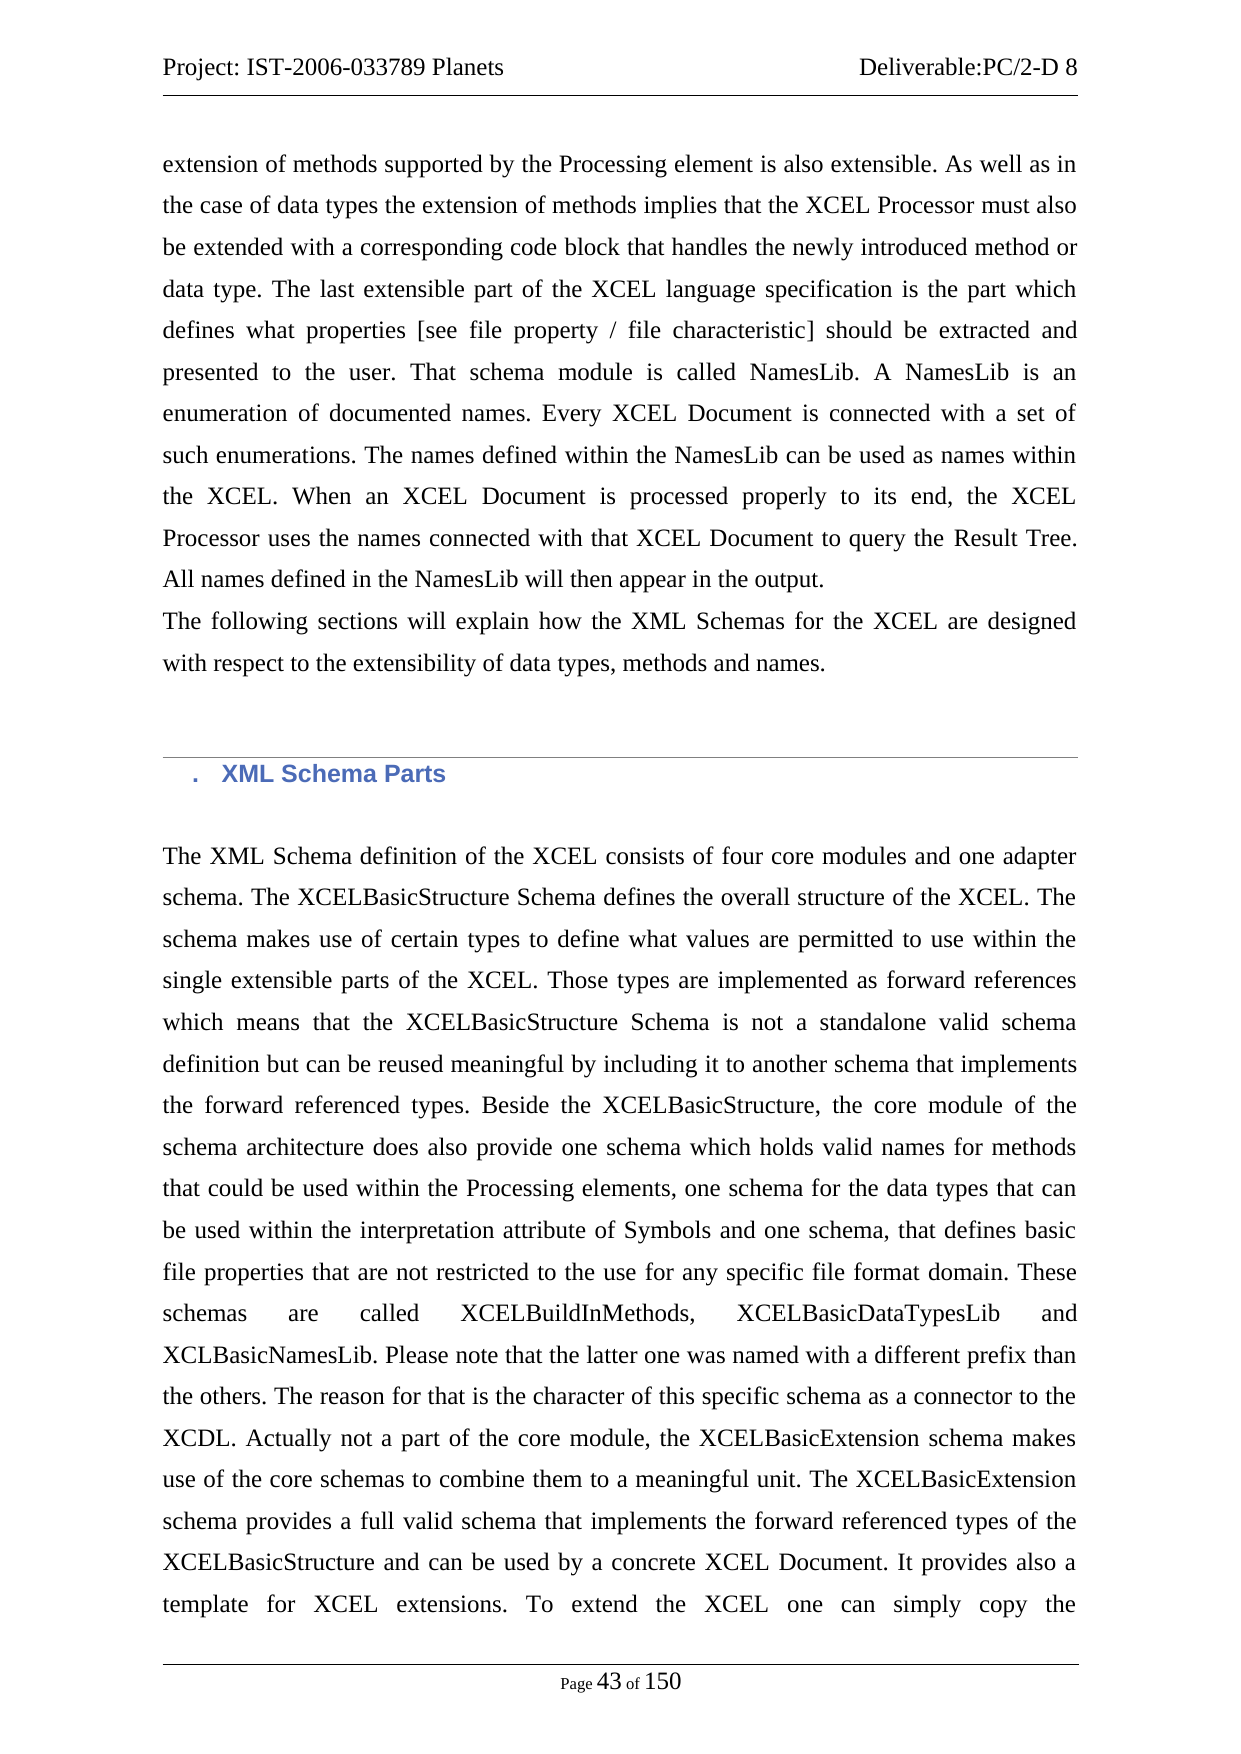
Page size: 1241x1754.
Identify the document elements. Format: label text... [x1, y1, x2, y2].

text The XML Schema definition of the XCEL consists of four core modules and one adapter schema. The XCELBasicStructure Schema defines the overall structure of the XCEL. The schema makes use of certain types to define what values are permitted to use within the single extensible parts of the XCEL. Those types are implemented as forward references which means that the XCELBasicStructure Schema is not a standalone valid schema definition but can be reused meaningful by including it to another schema that implements the forward referenced types. Beside the XCELBasicStructure, the core module of the schema architecture does also provide one schema which holds valid names for methods that could be used within the Processing elements, one schema for the data types that can be used within the interpretation attribute of Symbols and one schema, that defines basic file properties that are not restricted to the use for any specific file format domain. These schemas are called XCELBuildInMethods, XCELBasicDataTypesLib and XCLBasicNamesLib. Please note that the latter one was named with a different prefix than the others. The reason for that is the character of this specific schema as a connector to the XCDL. Actually not a part of the core module, the XCELBasicExtension schema makes use of the core schemas to combine them to a meaningful unit. The XCELBasicExtension schema provides a full valid schema that implements the forward referenced types of the XCELBasicStructure and can be used by a concrete XCEL Document. It provides also a template for XCEL extensions. To extend the XCEL one can simply copy the [162, 842, 1078, 1618]
subtitle XML Schema Parts [162, 758, 1078, 788]
text The following sections will explain how the XML Schemas for the XCEL are designed with respect to the extensibility of data types, methods and names. [162, 607, 1078, 676]
text extension of methods supported by the Processing element is also extensible. As well as in the case of data types the extension of methods implies that the XCEL Processor must also be extended with a corresponding code block that handles the newly introduced method or data type. The last extensible part of the XCEL language specification is the part which defines what properties [see file property / file characteristic] should be extracted and presented to the user. That schema module is called NamesLib. A NamesLib is an enumeration of documented names. Every XCEL Document is connected with a set of such enumerations. The names defined within the NamesLib can be used as names within the XCEL. When an XCEL Document is processed properly to its end, the XCEL Processor uses the names connected with that XCEL Document to query the Result Tree. All names defined in the NamesLib will then appear in the output. [162, 150, 1078, 593]
